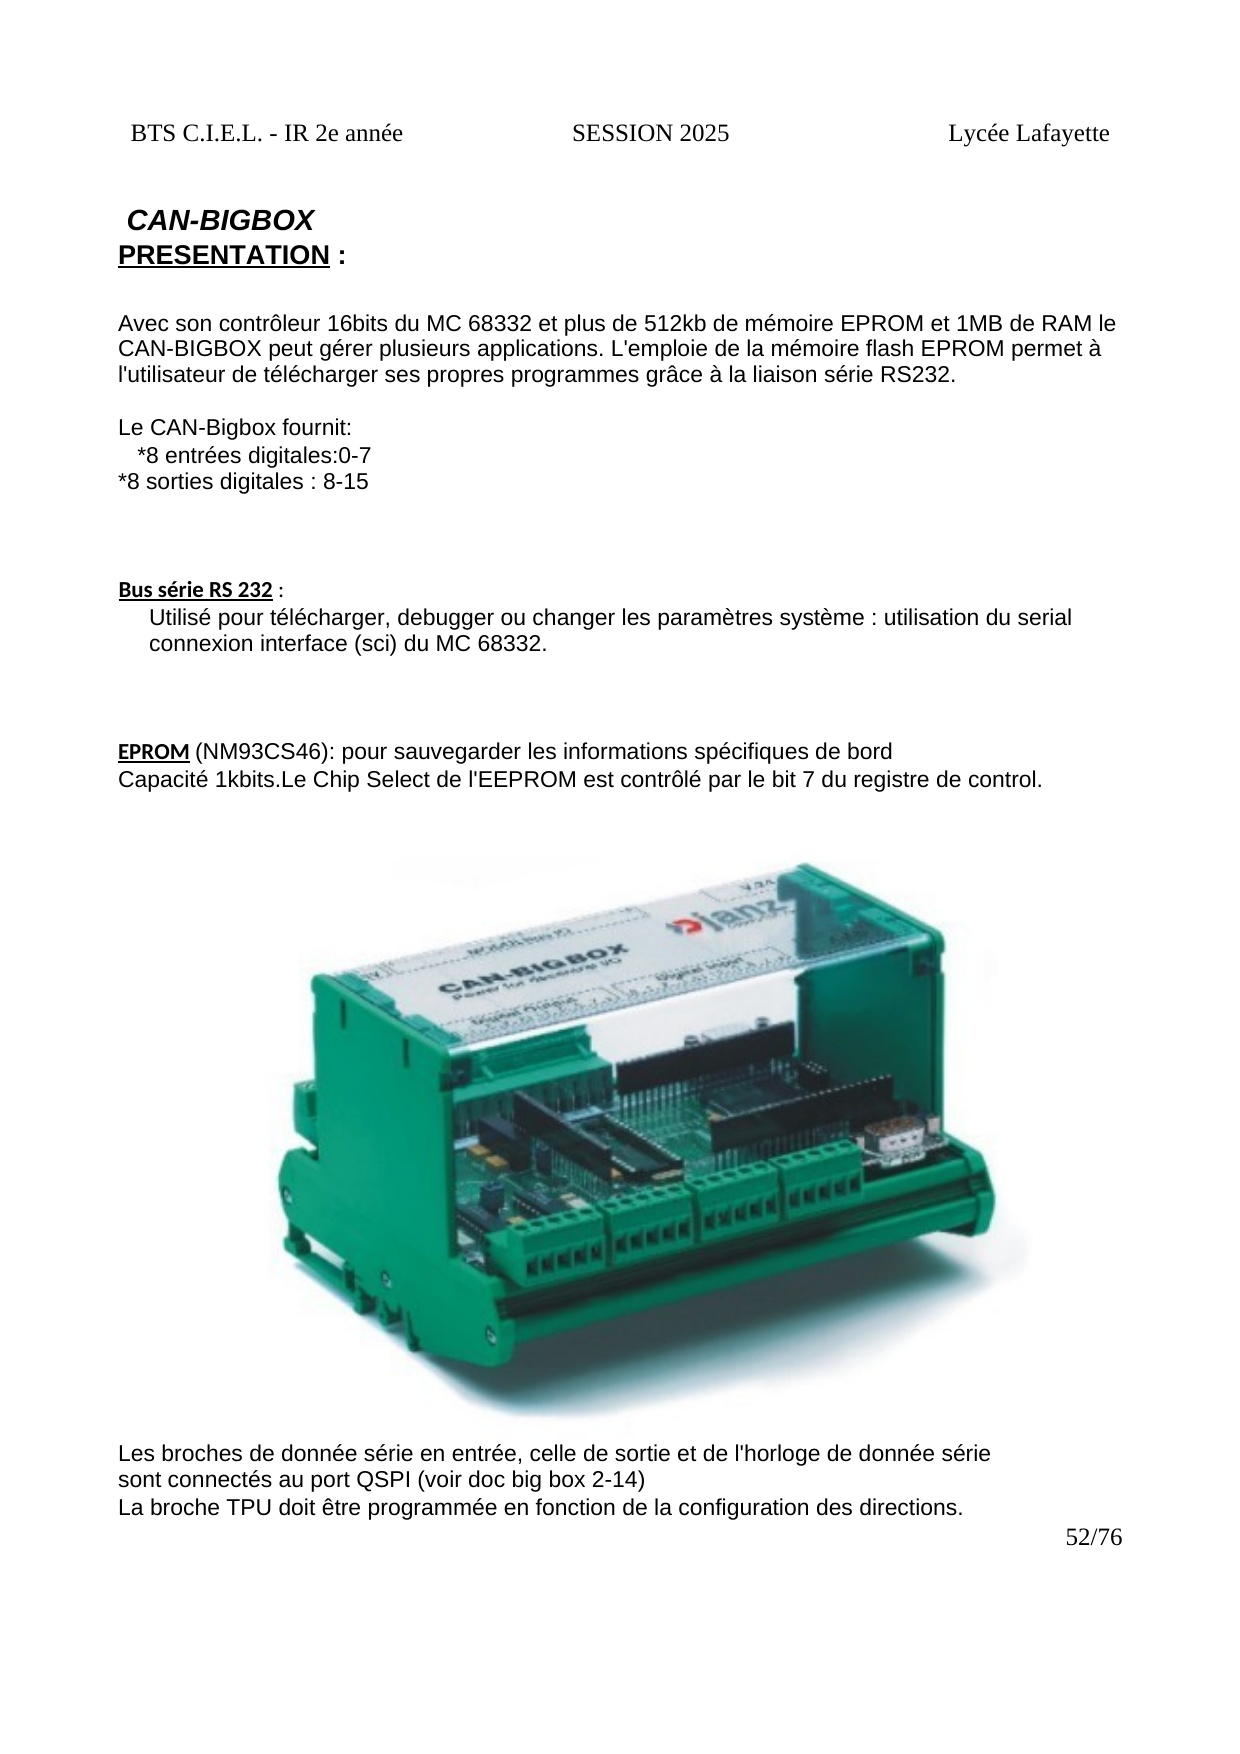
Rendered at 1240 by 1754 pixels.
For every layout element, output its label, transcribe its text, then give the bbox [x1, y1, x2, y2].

text Les broches de donnée série en entrée, celle de sortie et de l'horloge de donnée série sont connectés au port QSPI (voir doc big box 2-14) [118, 1441, 1038, 1492]
text EPROM (NM93CS46): pour sauvegarder les informations spécifiques de bord [118, 738, 1122, 765]
text Capacité 1kbits.Le Chip Select de l'EEPROM est contrôlé par le bit 7 du registre de control. [118, 767, 1122, 793]
text *8 entrées digitales:0-7 *8 sorties digitales : 8-15 [118, 443, 395, 494]
text La broche TPU doit être programmée en fonction de la configuration des directions. [118, 1494, 1122, 1520]
text Le CAN-Bigbox fournit: [118, 415, 1122, 441]
subtitle CAN-BIGBOX [118, 203, 1122, 237]
picture [209, 801, 1062, 1439]
text Avec son contrôleur 16bits du MC 68332 et plus de 512kb de mémoire EPROM et 1MB de RAM le CAN-BIGBOX peut gérer plusieurs applications. L'emploie de la mémoire flash EPROM permet à l'utilisateur de télécharger ses propres programmes grâce à la liaison série RS232. [118, 311, 1122, 387]
text Bus série RS 232 : [118, 575, 1122, 603]
text PRESENTATION : [118, 239, 1122, 270]
text Utilisé pour télécharger, debugger ou changer les paramètres système : utilisation du serial connexion interface (sci) du MC 68332. [149, 605, 1122, 656]
